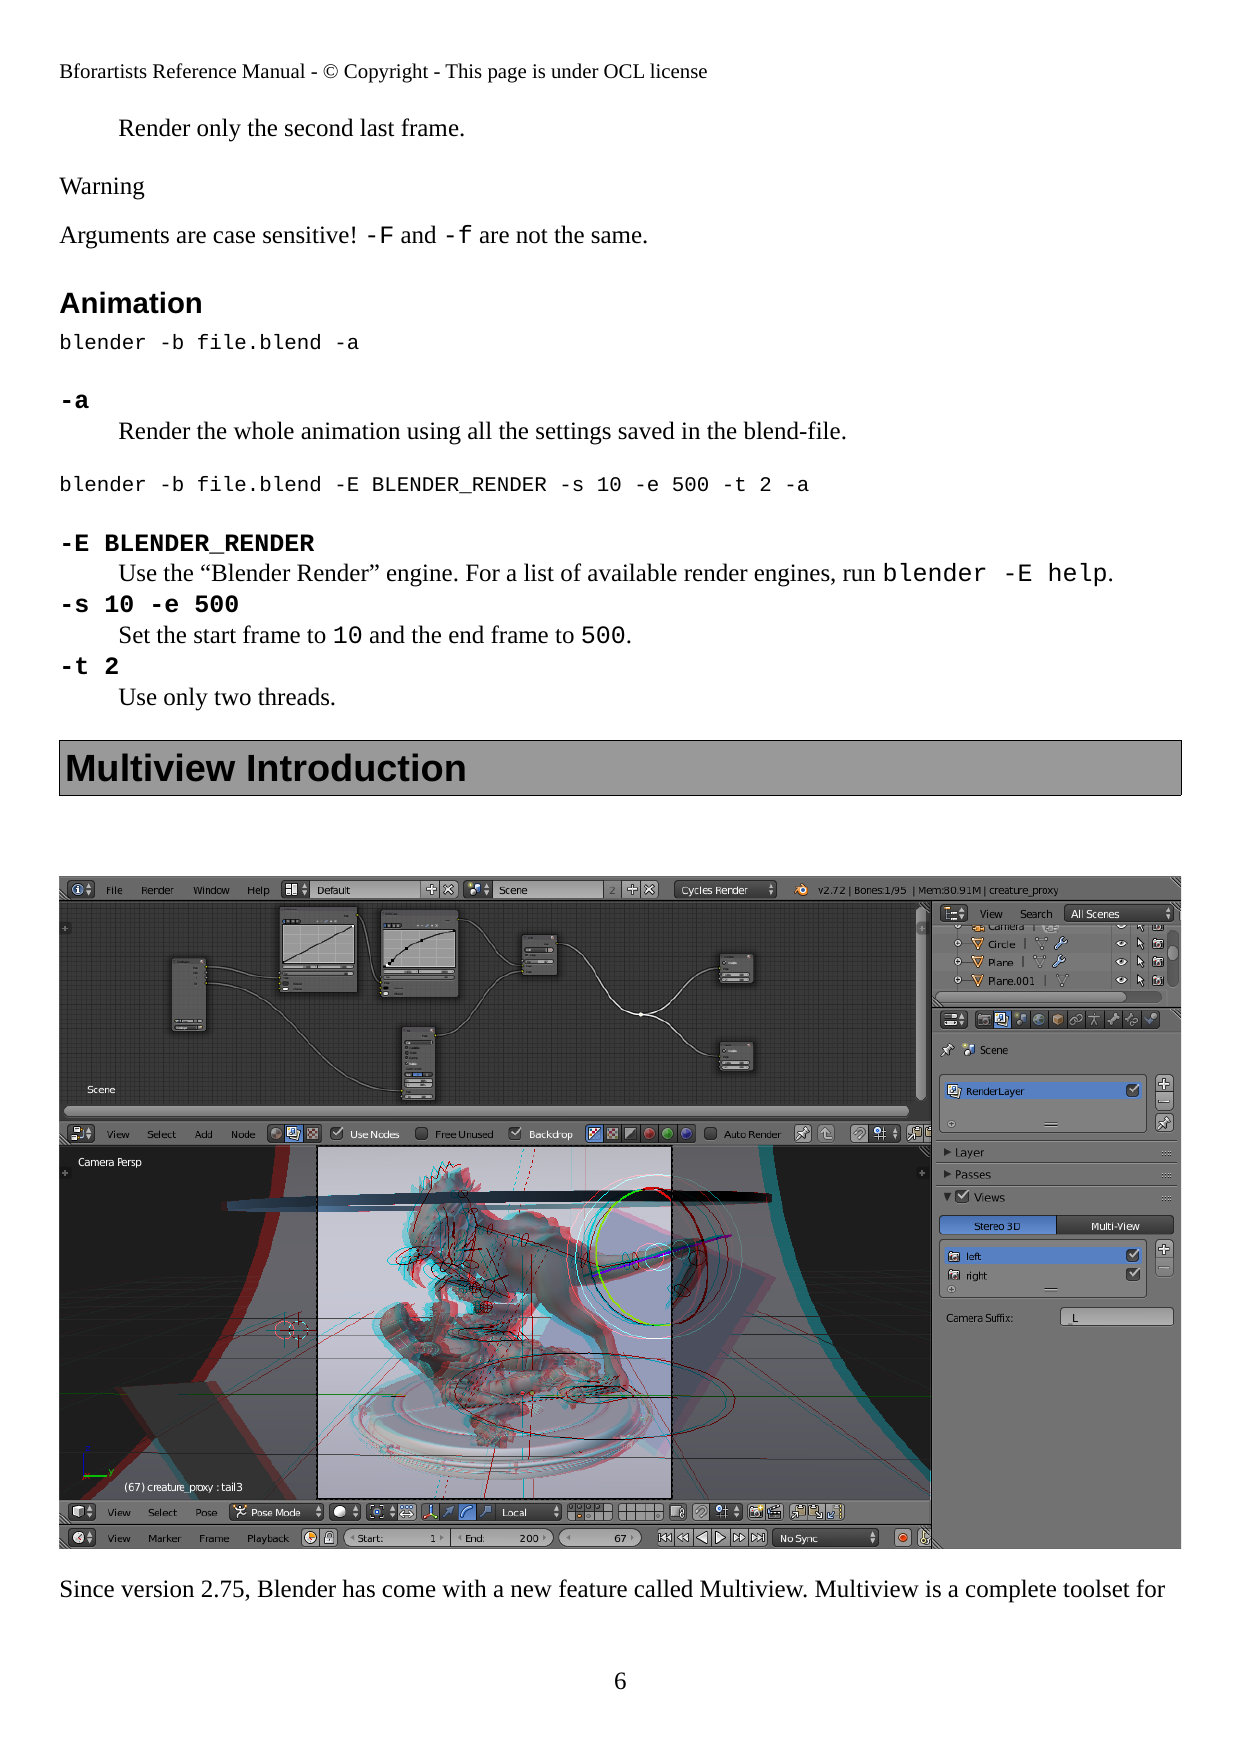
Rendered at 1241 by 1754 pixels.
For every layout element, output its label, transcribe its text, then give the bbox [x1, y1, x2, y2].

picture [59, 876, 1182, 1549]
subtitle -a [59, 385, 1181, 416]
subtitle -E BLENDER_RENDER [59, 528, 1181, 558]
subtitle -t 2 [59, 651, 1181, 682]
text Arguments are case sensitive! -F and -f are not the same. [59, 220, 1181, 251]
list Render only the second last frame. [118, 113, 1181, 141]
list Use only two threads. [118, 682, 1181, 711]
text blender -b file.blend -E BLENDER_RENDER -s 10 -e 500 -t 2 -a [59, 474, 1181, 498]
list Set the start frame to 10 and the end frame to 500. [118, 620, 1181, 651]
text Warning [59, 171, 1181, 199]
text blender -b file.blend -a [59, 332, 1181, 356]
text Since version 2.75, Blender has come with a new feature called Multiview. Multiview is a complete toolset for [59, 1574, 1181, 1603]
list Use the “Blender Render” engine. For a list of available render engines, run blender -E help. [118, 558, 1181, 589]
table_header Multiview Introduction [60, 741, 1181, 795]
list Render the whole animation using all the settings saved in the blend-file. [118, 416, 1181, 445]
subtitle Animation [59, 286, 1181, 320]
subtitle -s 10 -e 500 [59, 589, 1181, 620]
